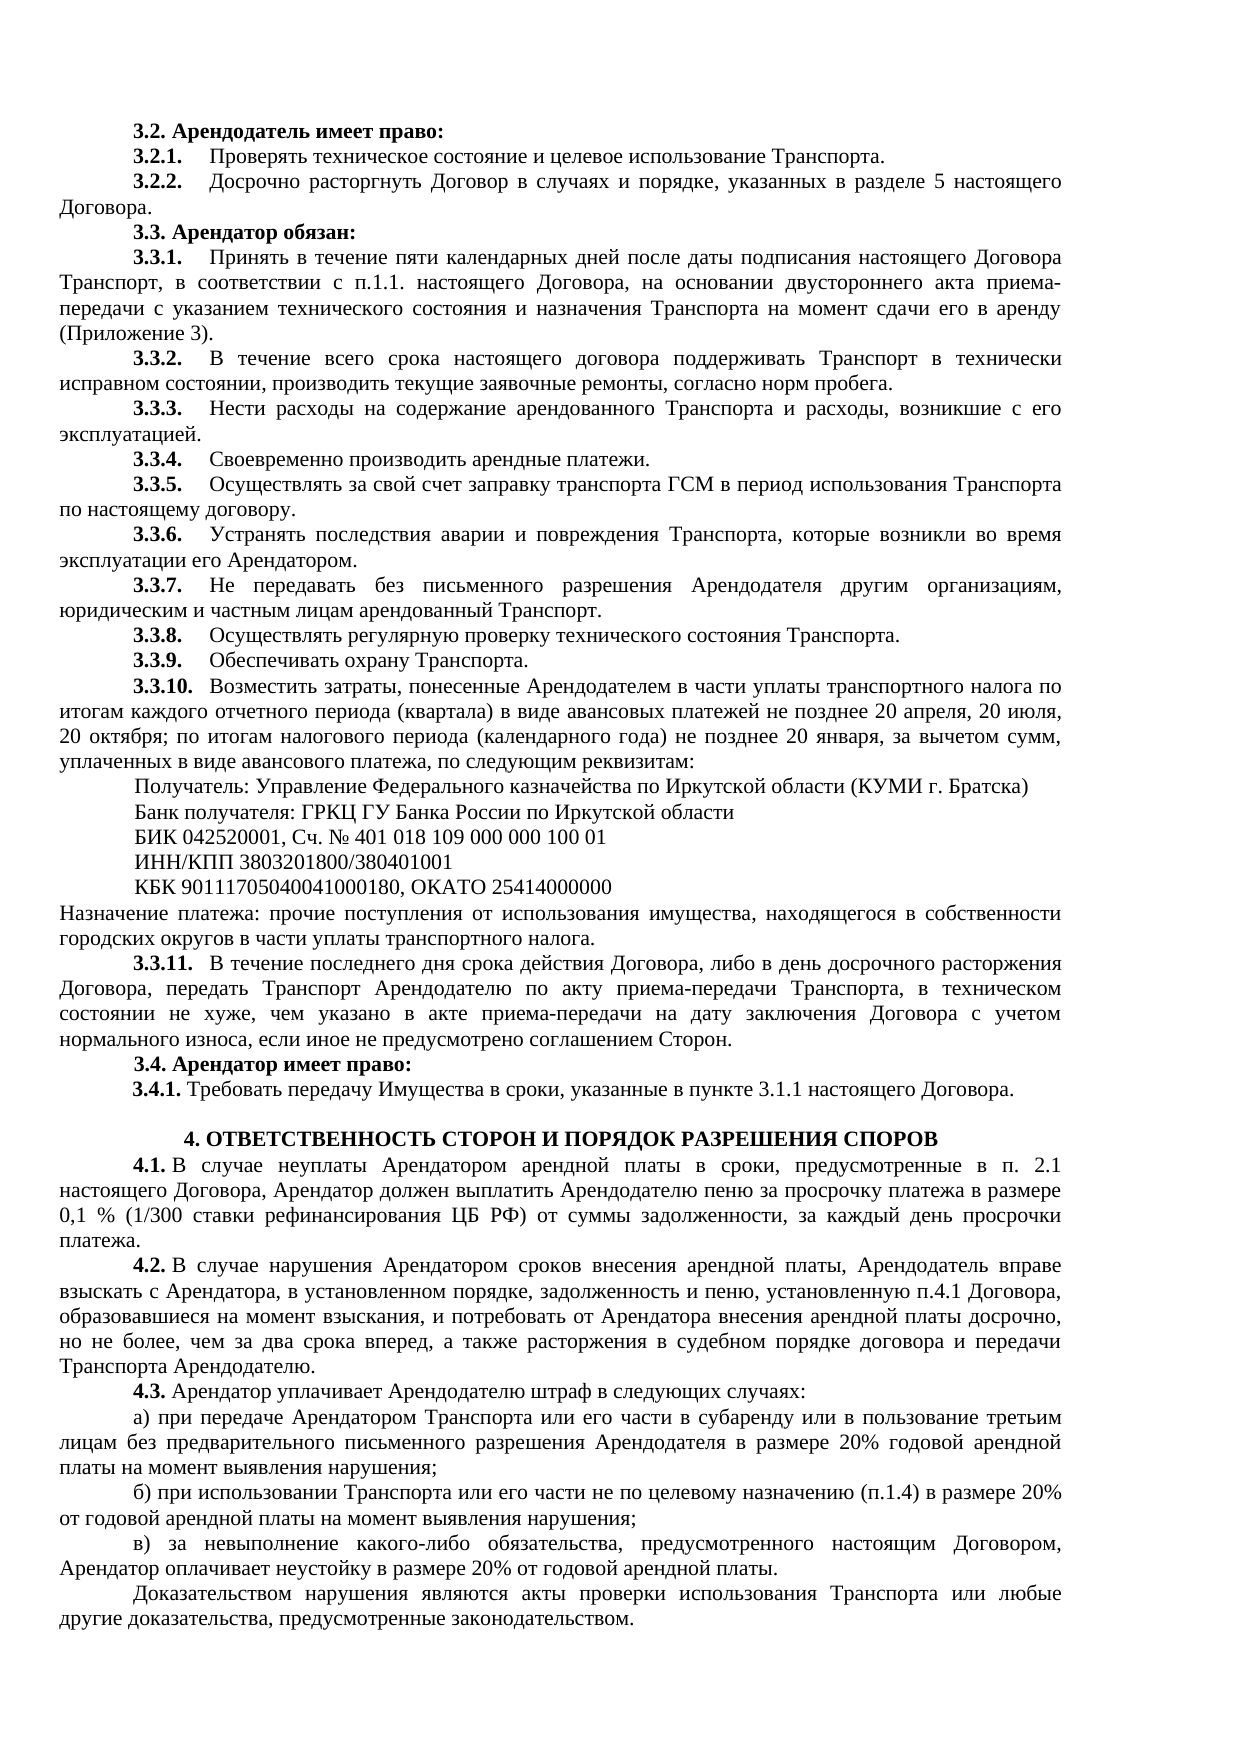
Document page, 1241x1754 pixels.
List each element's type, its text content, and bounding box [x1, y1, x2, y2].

list Нести расходы на содержание арендованного Транспорта и расходы, возникшие с его эксплуатацией. [59, 395, 1063, 446]
text б) при использовании Транспорта или его части не по целевому назначению (п.1.4) в размере 20% от годовой арендной платы на момент выявления нарушения; [59, 1479, 1063, 1530]
text 4.3. Арендатор уплачивает Арендодателю штраф в следующих случаях: [59, 1378, 1063, 1404]
list В случае нарушения Арендатором сроков внесения арендной платы, Арендодатель вправе взыскать с Арендатора, в установленном порядке, задолженность и пеню, установленную п.4.1 Договора, образовавшиеся на момент взыскания, и потребовать от Арендатора внесения арендной платы досрочно, но не более, чем за два срока вперед, а также расторжения в судебном порядке договора и передачи Транспорта Арендодателю. [59, 1252, 1063, 1378]
text Доказательством нарушения являются акты проверки использования Транспорта или любые другие доказательства, предусмотренные законодательством. [59, 1580, 1063, 1631]
list Осуществлять регулярную проверку технического состояния Транспорта. [59, 622, 1063, 647]
text 4. ОТВЕТСТВЕННОСТЬ СТОРОН И ПОРЯДОК РАЗРЕШЕНИЯ СПОРОВ [59, 1126, 1063, 1152]
list Не передавать без письменного разрешения Арендодателя другим организациям, юридическим и частным лицам арендованный Транспорт. [59, 572, 1063, 622]
list В течение последнего дня срока действия Договора, либо в день досрочного расторжения Договора, передать Транспорт Арендодателю по акту приема-передачи Транспорта, в техническом состоянии не хуже, чем указано в акте приема-передачи на дату заключения Договора с учетом нормального износа, если иное не предусмотрено соглашением Сторон. [59, 950, 1063, 1051]
list Возместить затраты, понесенные Арендодателем в части уплаты транспортного налога по итогам каждого отчетного периода (квартала) в виде авансовых платежей не позднее 20 апреля, 20 июля, 20 октября; по итогам налогового периода (календарного года) не позднее 20 января, за вычетом сумм, уплаченных в виде авансового платежа, по следующим реквизитам: [59, 673, 1063, 773]
list Осуществлять за свой счет заправку транспорта ГСМ в период использования Транспорта по настоящему договору. [59, 471, 1063, 521]
list Устранять последствия аварии и повреждения Транспорта, которые возникли во время эксплуатации его Арендатором. [59, 521, 1063, 572]
list В случае неуплаты Арендатором арендной платы в сроки, предусмотренные в п. 2.1 настоящего Договора, Арендатор должен выплатить Арендодателю пеню за просрочку платежа в размере 0,1 % (1/300 ставки рефинансирования ЦБ РФ) от суммы задолженности, за каждый день просрочки платежа. [59, 1152, 1063, 1252]
list ИНН/КПП 3803201800/380401001 [97, 849, 1063, 874]
list В течение всего срока настоящего договора поддерживать Транспорт в технически исправном состоянии, производить текущие заявочные ремонты, согласно норм пробега. [59, 345, 1063, 395]
list Обеспечивать охрану Транспорта. [59, 647, 1063, 673]
list БИК 042520001, Сч. № 401 018 109 000 000 100 01 [97, 824, 1063, 849]
list Принять в течение пяти календарных дней после даты подписания настоящего Договора Транспорт, в соответствии с п.1.1. настоящего Договора, на основании двустороннего акта приема-передачи с указанием технического состояния и назначения Транспорта на момент сдачи его в аренду (Приложение 3). [59, 244, 1063, 345]
text 3.4.1. Требовать передачу Имущества в сроки, указанные в пункте 3.1.1 настоящего Договора. [63, 1076, 1063, 1101]
text а) при передаче Арендатором Транспорта или его части в субаренду или в пользование третьим лицам без предварительного письменного разрешения Арендодателя в размере 20% годовой арендной платы на момент выявления нарушения; [59, 1404, 1063, 1479]
list Арендатор обязан: [59, 219, 1063, 244]
text 3.4. Арендатор имеет право: [63, 1051, 1063, 1076]
list Арендодатель имеет право: [59, 118, 1063, 143]
list Назначение платежа: прочие поступления от использования имущества, находящегося в собственности городских округов в части уплаты транспортного налога. [59, 899, 1063, 950]
list Получатель: Управление Федерального казначейства по Иркутской области (КУМИ г. Братска) [97, 773, 1063, 799]
list Своевременно производить арендные платежи. [59, 446, 1063, 471]
list Проверять техническое состояние и целевое использование Транспорта. [59, 143, 1063, 168]
list Банк получателя: ГРКЦ ГУ Банка России по Иркутской области [97, 799, 1063, 824]
list Досрочно расторгнуть Договор в случаях и порядке, указанных в разделе 5 настоящего Договора. [59, 168, 1063, 219]
text в) за невыполнение какого-либо обязательства, предусмотренного настоящим Договором, Арендатор оплачивает неустойку в размере 20% от годовой арендной платы. [59, 1530, 1063, 1580]
list КБК 90111705040041000180, ОКАТО 25414000000 [97, 874, 1063, 899]
